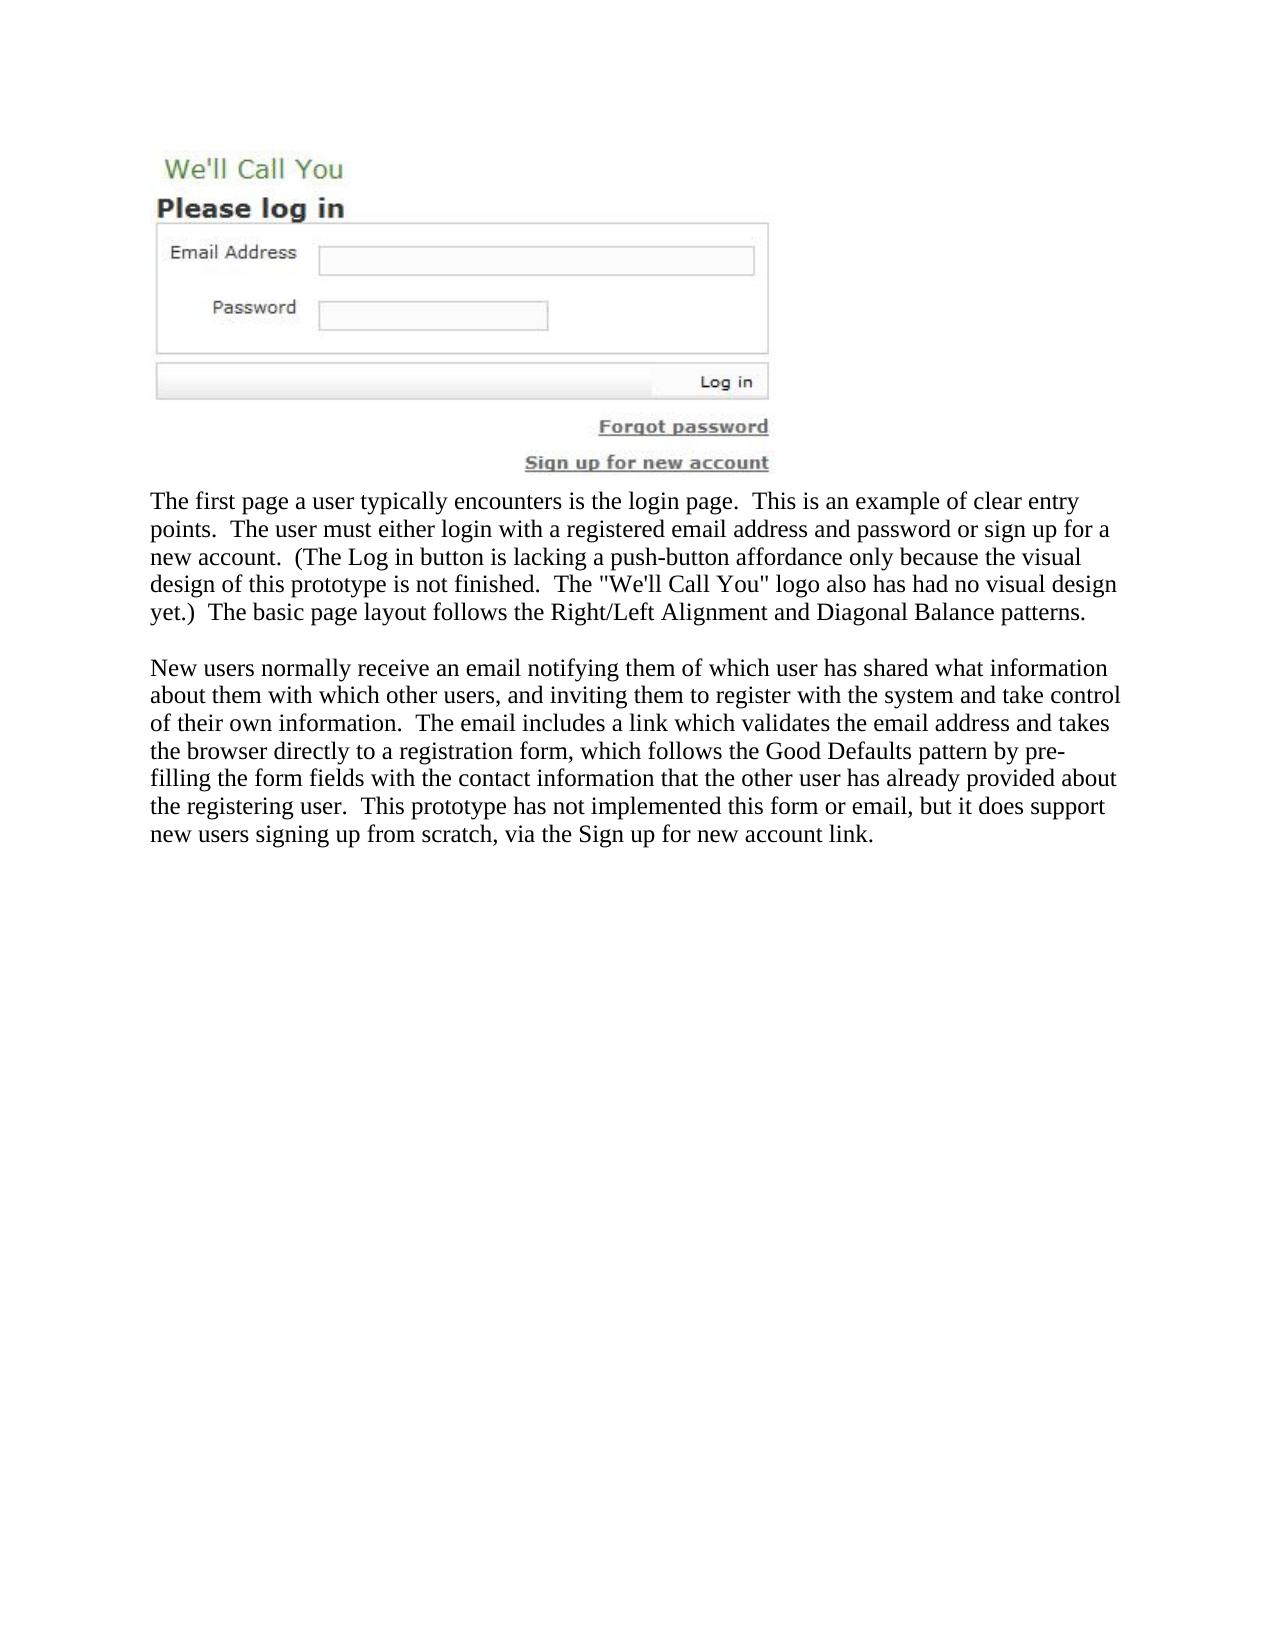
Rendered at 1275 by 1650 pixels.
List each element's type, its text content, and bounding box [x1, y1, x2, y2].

picture [150, 150, 777, 488]
text The first page a user typically encounters is the login page. This is an example of clear entry points. The user must either login with a registered email address and password or sign up for a new account. (The Log in button is lacking a push-button affordance only because the visual design of this prototype is not finished. The "We'll Call You" logo also has had no visual design yet.) The basic page layout follows the Right/Left Alignment and Diagonal Balance patterns. [150, 487, 1125, 626]
text New users normally receive an email notifying them of which user has shared what information about them with which other users, and inviting them to register with the system and take control of their own information. The email includes a link which validates the email address and takes the browser directly to a registration form, which follows the Good Defaults pattern by pre-filling the form fields with the contact information that the other user has already provided about the registering user. This prototype has not implemented this form or email, but it does support new users signing up from scratch, via the Sign up for new account link. [150, 654, 1125, 848]
